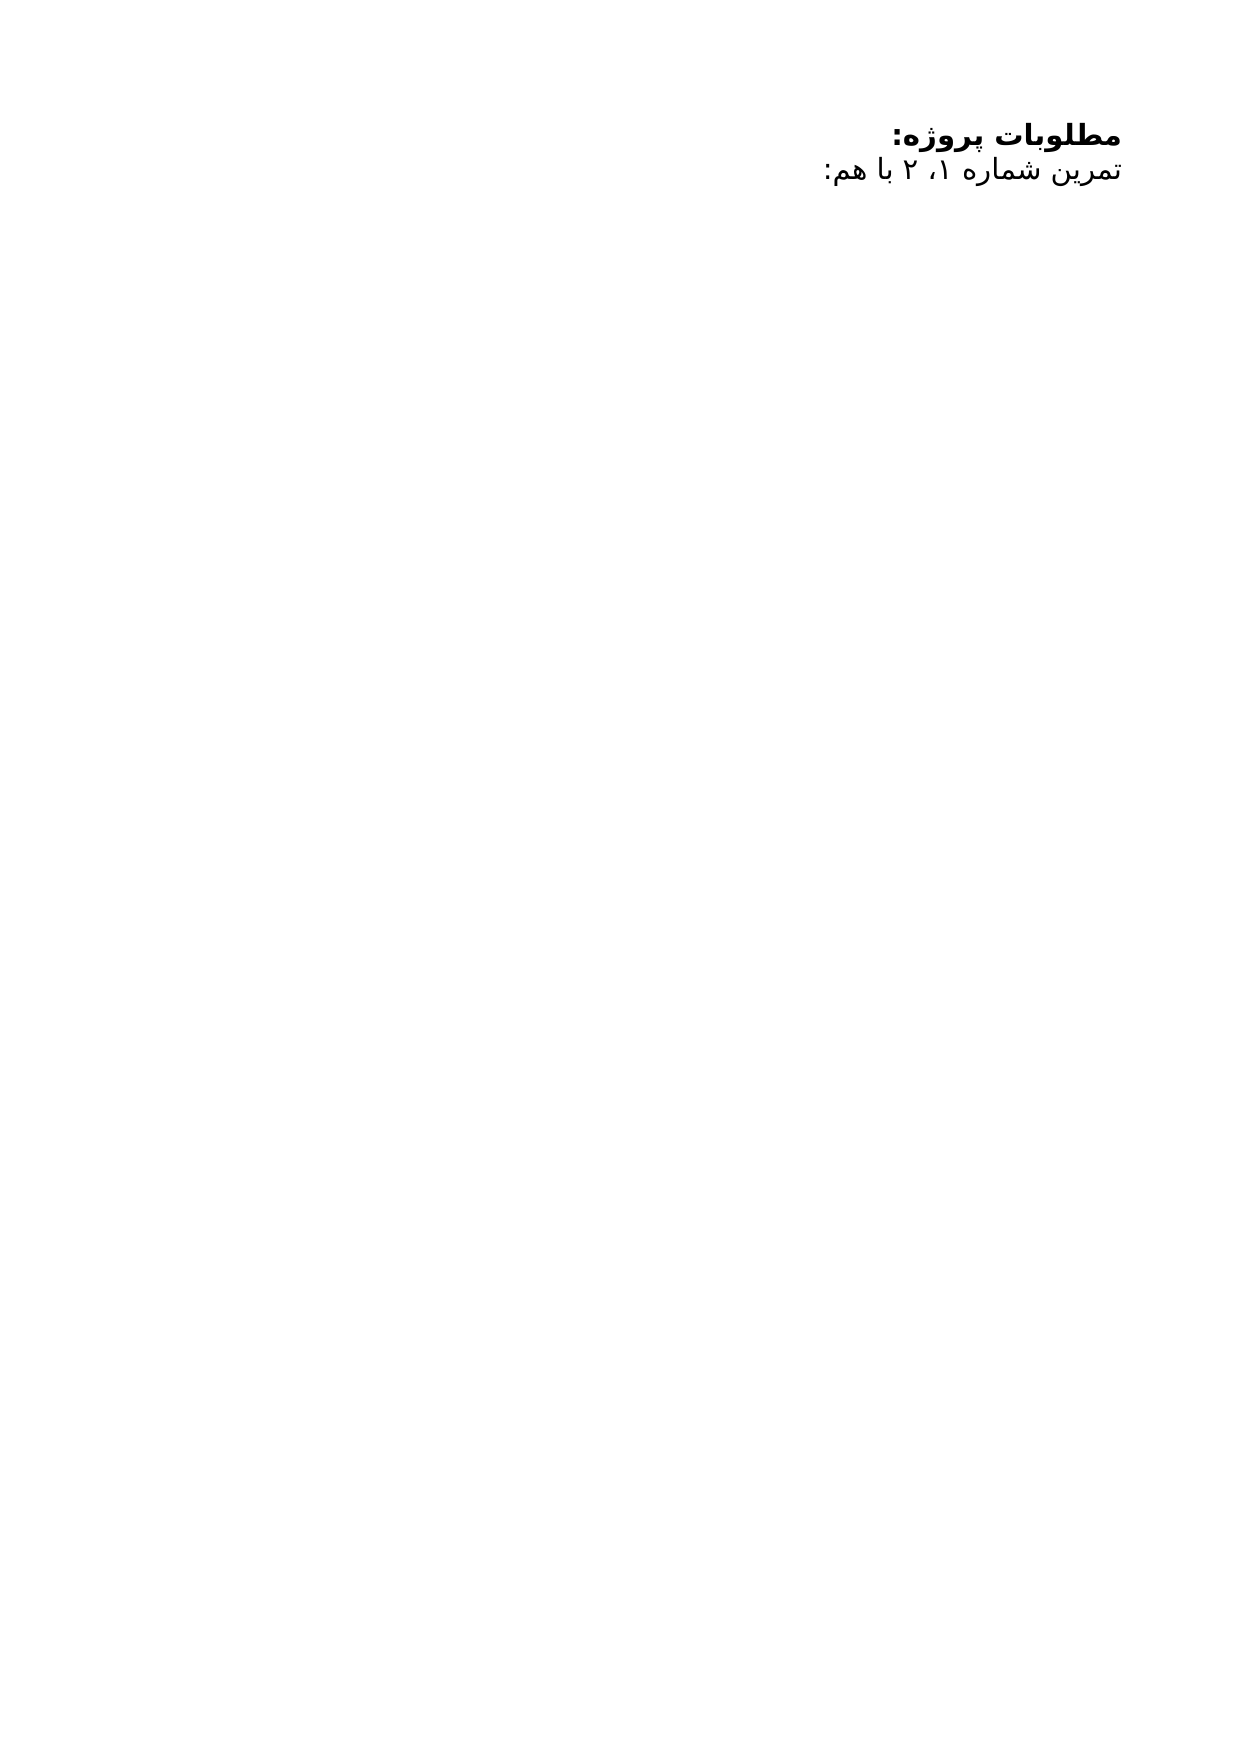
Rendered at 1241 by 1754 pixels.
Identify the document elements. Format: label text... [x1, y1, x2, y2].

text تمرین شماره ۱، ۲ با هم: [118, 152, 1122, 186]
text مطلوبات پروژه: [118, 118, 1122, 152]
